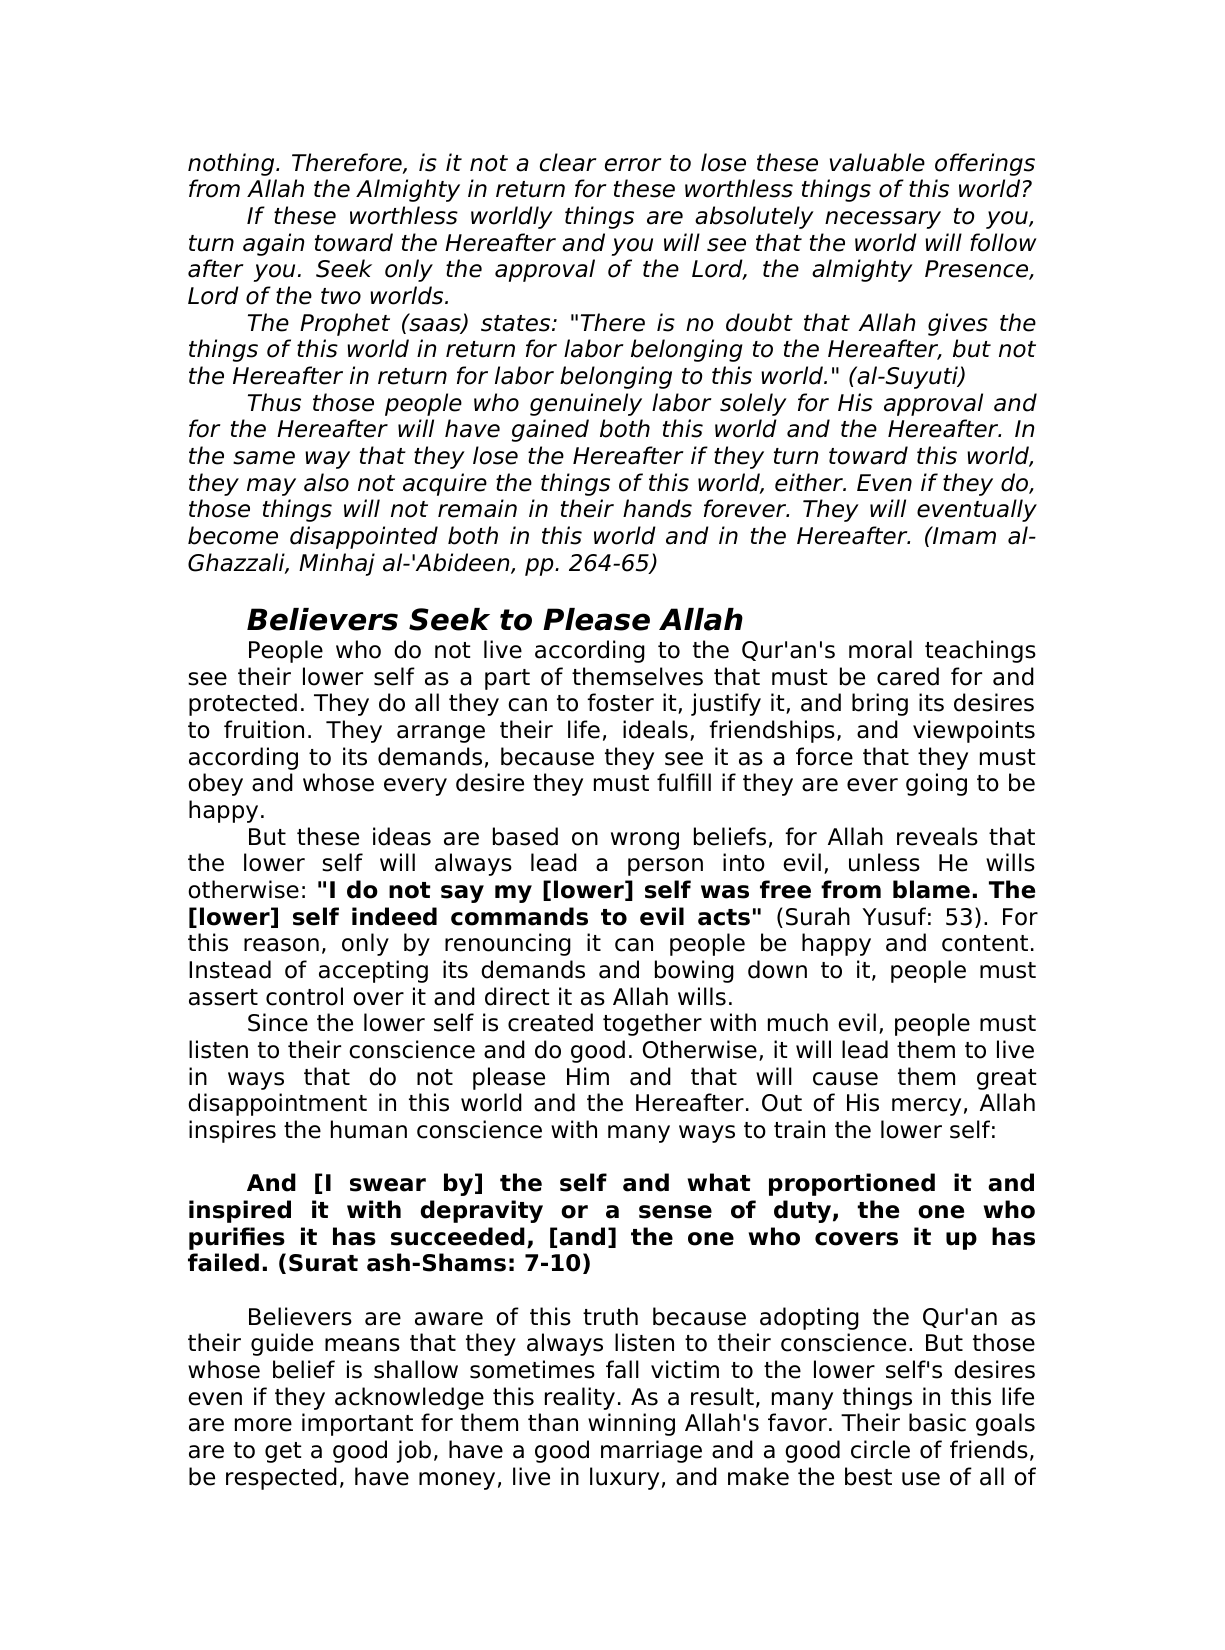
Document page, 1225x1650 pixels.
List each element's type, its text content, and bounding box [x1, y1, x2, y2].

text People who do not live according to the Qur'an's moral teachings see their lower self as a part of themselves that must be cared for and protected. They do all they can to foster it, justify it, and bring its desires to fruition. They arrange their life, ideals, friendships, and viewpoints according to its demands, because they see it as a force that they must obey and whose every desire they must fulfill if they are ever going to be happy. [187, 637, 1037, 824]
text Believers are aware of this truth because adopting the Qur'an as their guide means that they always listen to their conscience. But those whose belief is shallow sometimes fall victim to the lower self's desires even if they acknowledge this reality. As a result, many things in this life are more important for them than winning Allah's favor. Their basic goals are to get a good job, have a good marriage and a good circle of friends, be respected, have money, live in luxury, and make the best use of all of [187, 1304, 1037, 1491]
text If these worthless worldly things are absolutely necessary to you, turn again toward the Hereafter and you will see that the world will follow after you. Seek only the approval of the Lord, the almighty Presence, Lord of the two worlds. [187, 203, 1037, 310]
text Thus those people who genuinely labor solely for His approval and for the Hereafter will have gained both this world and the Hereafter. In the same way that they lose the Hereafter if they turn toward this world, they may also not acquire the things of this world, either. Even if they do, those things will not remain in their hands forever. They will eventually become disappointed both in this world and in the Hereafter. (Imam al-Ghazzali, Minhaj al-'Abideen, pp. 264-65) [187, 390, 1037, 577]
text But these ideas are based on wrong beliefs, for Allah reveals that the lower self will always lead a person into evil, unless He wills otherwise: "I do not say my [lower] self was free from blame. The [lower] self indeed commands to evil acts" (Surah Yusuf: 53). For this reason, only by renouncing it can people be happy and content. Instead of accepting its demands and bowing down to it, people must assert control over it and direct it as Allah wills. [187, 824, 1037, 1011]
text Believers Seek to Please Allah [187, 603, 1037, 637]
text And [I swear by] the self and what proportioned it and inspired it with depravity or a sense of duty, the one who purifies it has succeeded, [and] the one who covers it up has failed. (Surat ash-Shams: 7-10) [187, 1171, 1037, 1277]
text nothing. Therefore, is it not a clear error to lose these valuable offerings from Allah the Almighty in return for these worthless things of this world? [187, 150, 1037, 203]
text The Prophet (saas) states: "There is no doubt that Allah gives the things of this world in return for labor belonging to the Hereafter, but not the Hereafter in return for labor belonging to this world." (al-Suyuti) [187, 310, 1037, 390]
text Since the lower self is created together with much evil, people must listen to their conscience and do good. Otherwise, it will lead them to live in ways that do not please Him and that will cause them great disappointment in this world and the Hereafter. Out of His mercy, Allah inspires the human conscience with many ways to train the lower self: [187, 1011, 1037, 1144]
